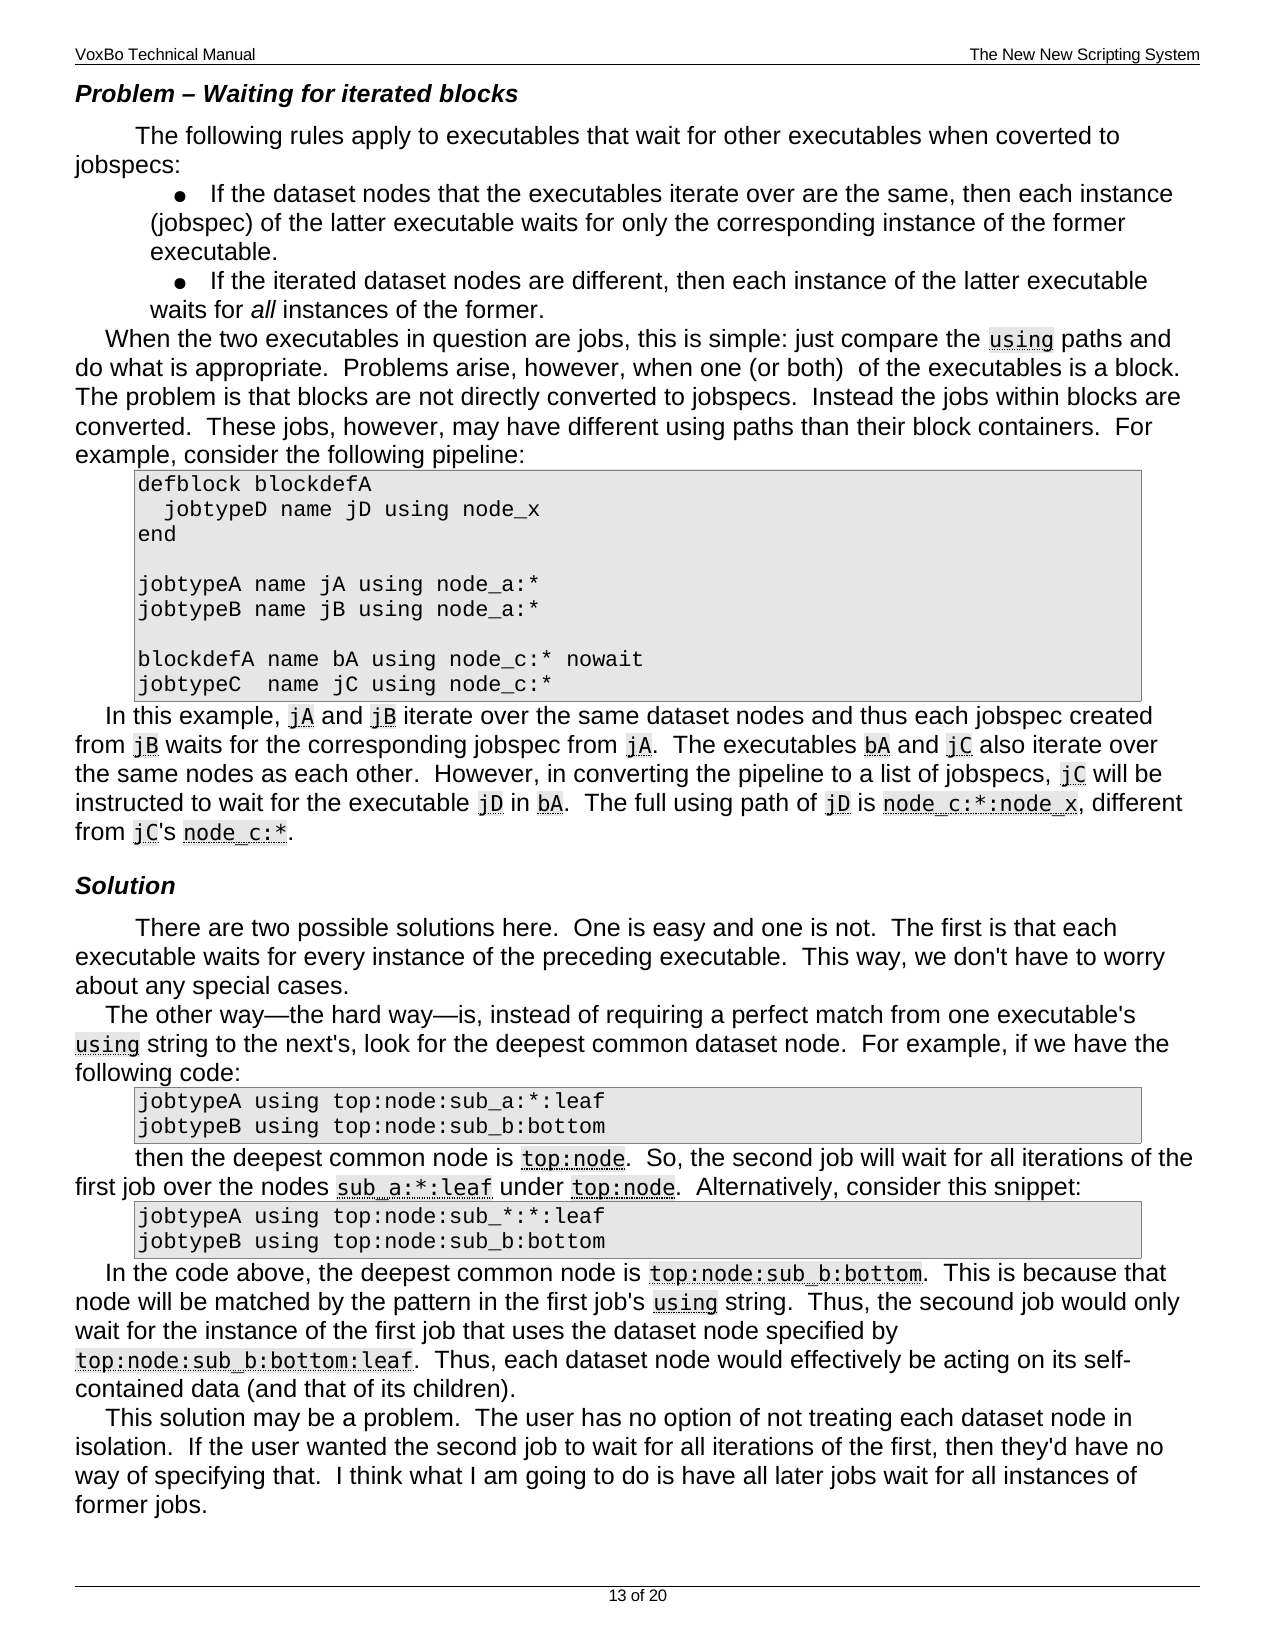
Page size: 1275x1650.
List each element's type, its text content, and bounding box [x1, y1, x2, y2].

text When the two executables in question are jobs, this is simple: just compare the using paths and do what is appropriate. Problems arise, however, when one (or both) of the executables is a block. The problem is that blocks are not directly converted to jobspecs. Instead the jobs within blocks are converted. These jobs, however, may have different using paths than their block containers. For example, consider the following pipeline: [75, 324, 1200, 469]
text In this example, jA and jB iterate over the same dataset nodes and thus each jobspec created from jB waits for the corresponding jobspec from jA. The executables bA and jC also iterate over the same nodes as each other. However, in converting the pipeline to a list of jobspecs, jC will be instructed to wait for the executable jD in bA. The full using path of jD is node_c:*:node_x, different from jC's node_c:*. [75, 701, 1200, 846]
text The following rules apply to executables that wait for other executables when coverted to jobspecs: [75, 121, 1200, 179]
subtitle Problem – Waiting for iterated blocks [75, 79, 1200, 108]
text end [135, 519, 1141, 544]
list If the iterated dataset nodes are different, then each instance of the latter executable waits for all instances of the former. [112, 266, 1200, 324]
text jobtypeC name jC using node_c:* [135, 669, 1141, 701]
text then the deepest common node is top:node. So, the second job will wait for all iterations of the first job over the nodes sub_a:*:leaf under top:node. Alternatively, consider this snippet: [75, 1143, 1200, 1201]
text defblock blockdefA [135, 471, 1141, 494]
text In the code above, the deepest common node is top:node:sub_b:bottom. This is because that node will be matched by the pattern in the first job's using string. Thus, the secound job would only wait for the instance of the first job that uses the dataset node specified by top:node:sub_b:bottom:leaf. Thus, each dataset node would effectively be acting on its self-contained data (and that of its children). [75, 1258, 1200, 1403]
text jobtypeB using top:node:sub_b:bottom [135, 1226, 1141, 1258]
text The other way—the hard way—is, instead of requiring a perfect match from one executable's using string to the next's, look for the deepest common dataset node. For example, if we have the following code: [75, 1000, 1200, 1087]
text jobtypeB using top:node:sub_b:bottom [135, 1112, 1141, 1143]
text This solution may be a problem. The user has no option of not treating each dataset node in isolation. If the user wanted the second job to wait for all iterations of the first, then they'd have no way of specifying that. I think what I am going to do is have all later jobs wait for all instances of former jobs. [75, 1403, 1200, 1519]
text jobtypeA using top:node:sub_a:*:leaf [135, 1088, 1141, 1112]
text There are two possible solutions here. One is easy and one is not. The first is that each executable waits for every instance of the preceding executable. This way, we don't have to worry about any special cases. [75, 913, 1200, 1000]
text jobtypeB name jB using node_a:* [135, 594, 1141, 619]
subtitle Solution [75, 871, 1200, 900]
text jobtypeD name jD using node_x [135, 494, 1141, 519]
text blockdefA name bA using node_c:* nowait [135, 644, 1141, 669]
list If the dataset nodes that the executables iterate over are the same, then each instance (jobspec) of the latter executable waits for only the corresponding instance of the former executable. [112, 179, 1200, 266]
text jobtypeA name jA using node_a:* [135, 569, 1141, 594]
text jobtypeA using top:node:sub_*:*:leaf [135, 1202, 1141, 1226]
